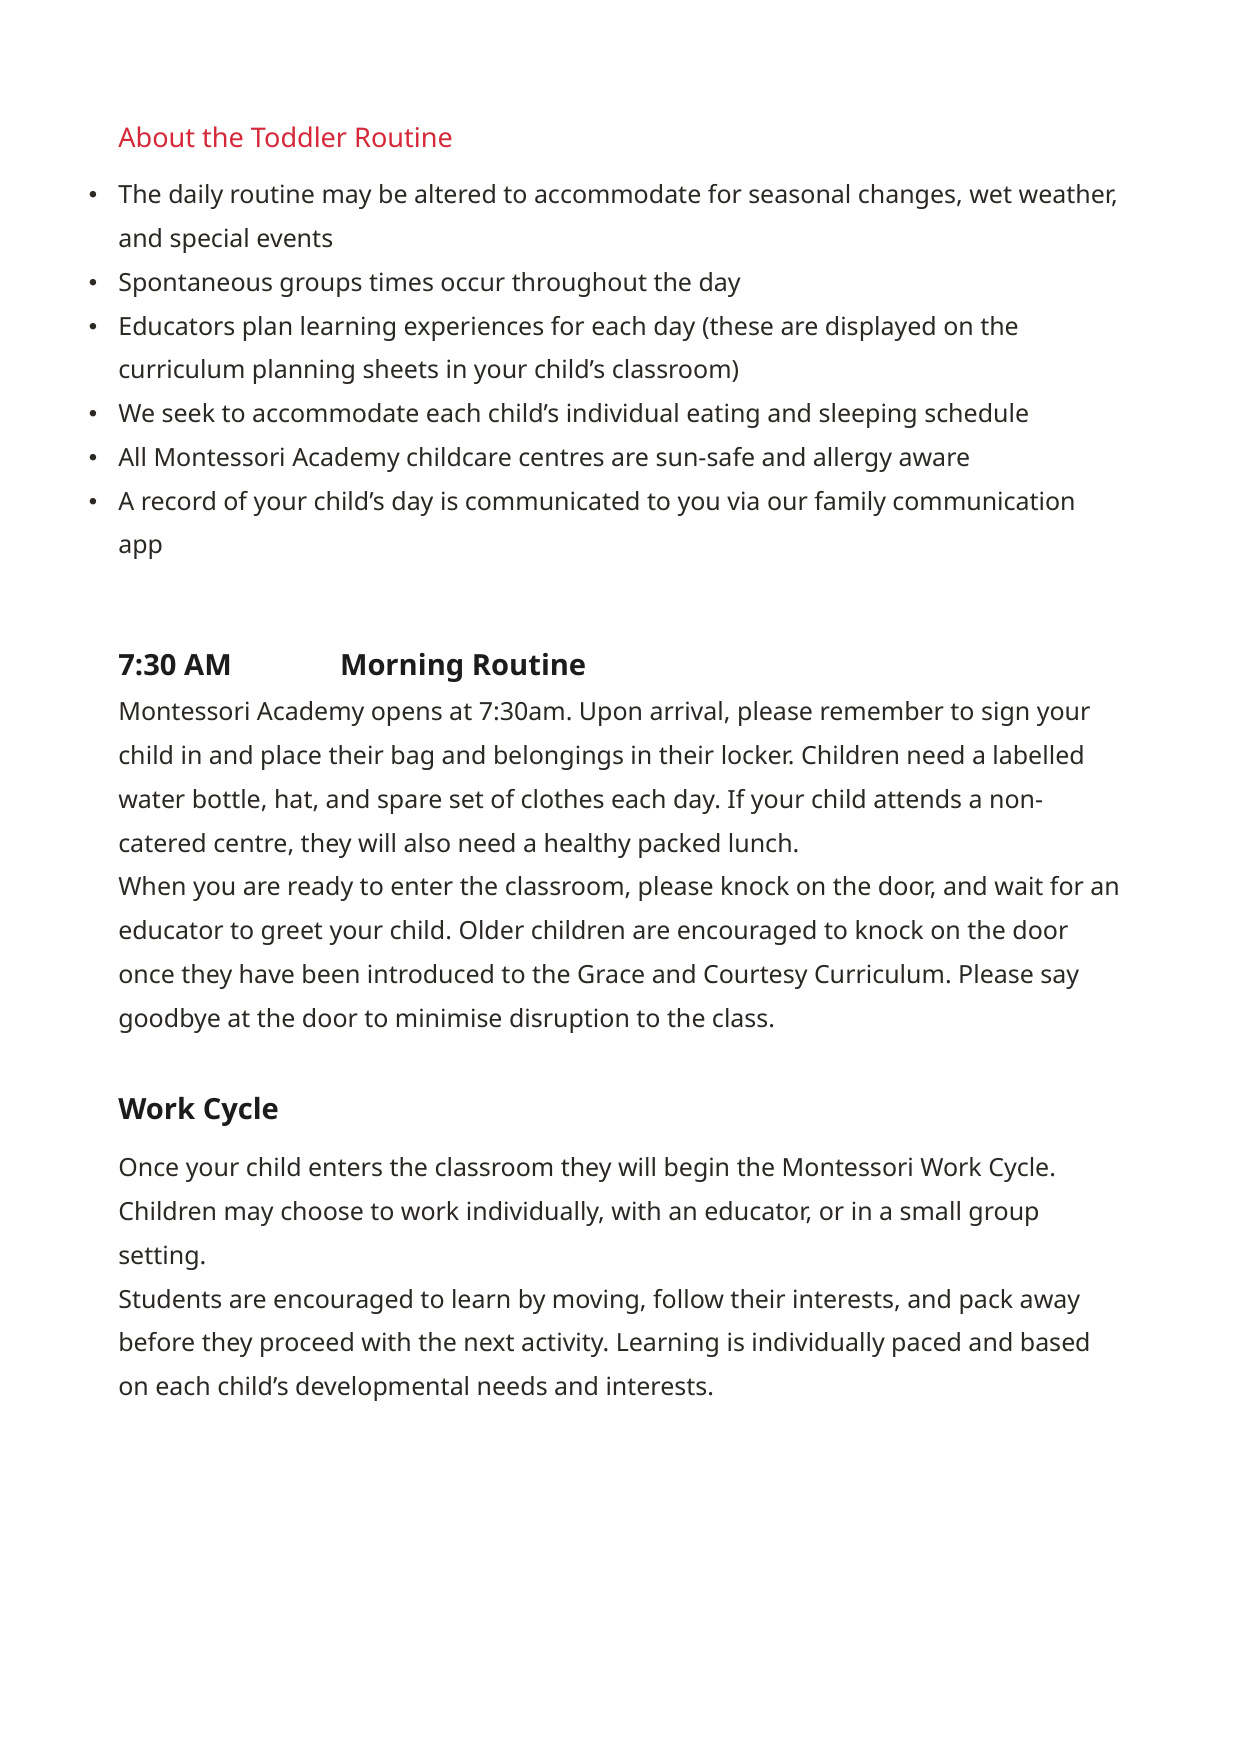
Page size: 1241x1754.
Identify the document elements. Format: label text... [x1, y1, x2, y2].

list All Montessori Academy childcare centres are sun-safe and allergy aware [118, 430, 1122, 474]
list The daily routine may be altered to accommodate for seasonal changes, wet weather, and special events [118, 167, 1122, 255]
text Once your child enters the classroom they will begin the Montessori Work Cycle. Children may choose to work individually, with an educator, or in a small group setting. [118, 1140, 1122, 1272]
text Students are encouraged to learn by moving, follow their interests, and pack away before they proceed with the next activity. Learning is individually paced and based on each child’s developmental needs and interests. [118, 1272, 1122, 1403]
subtitle Work Cycle [118, 1088, 1122, 1128]
subtitle 7:30 AM Morning Routine [118, 619, 1122, 684]
text Montessori Academy opens at 7:30am. Upon arrival, please remember to sign your child in and place their bag and belongings in their locker. Children need a labelled water bottle, hat, and spare set of clothes each day. If your child attends a non-catered centre, they will also need a healthy packed lunch. [118, 684, 1122, 859]
list We seek to accommodate each child’s individual eating and sleeping schedule [118, 386, 1122, 430]
list A record of your child’s day is communicated to you via our family communication app [118, 474, 1122, 561]
subtitle About the Toddler Routine [118, 118, 1122, 155]
list Spontaneous groups times occur throughout the day [118, 255, 1122, 299]
list Educators plan learning experiences for each day (these are displayed on the curriculum planning sheets in your child’s classroom) [118, 299, 1122, 386]
text When you are ready to enter the classroom, please knock on the door, and wait for an educator to greet your child. Older children are encouraged to knock on the door once they have been introduced to the Grace and Courtesy Curriculum. Please say goodbye at the door to minimise disruption to the class. [118, 859, 1122, 1034]
